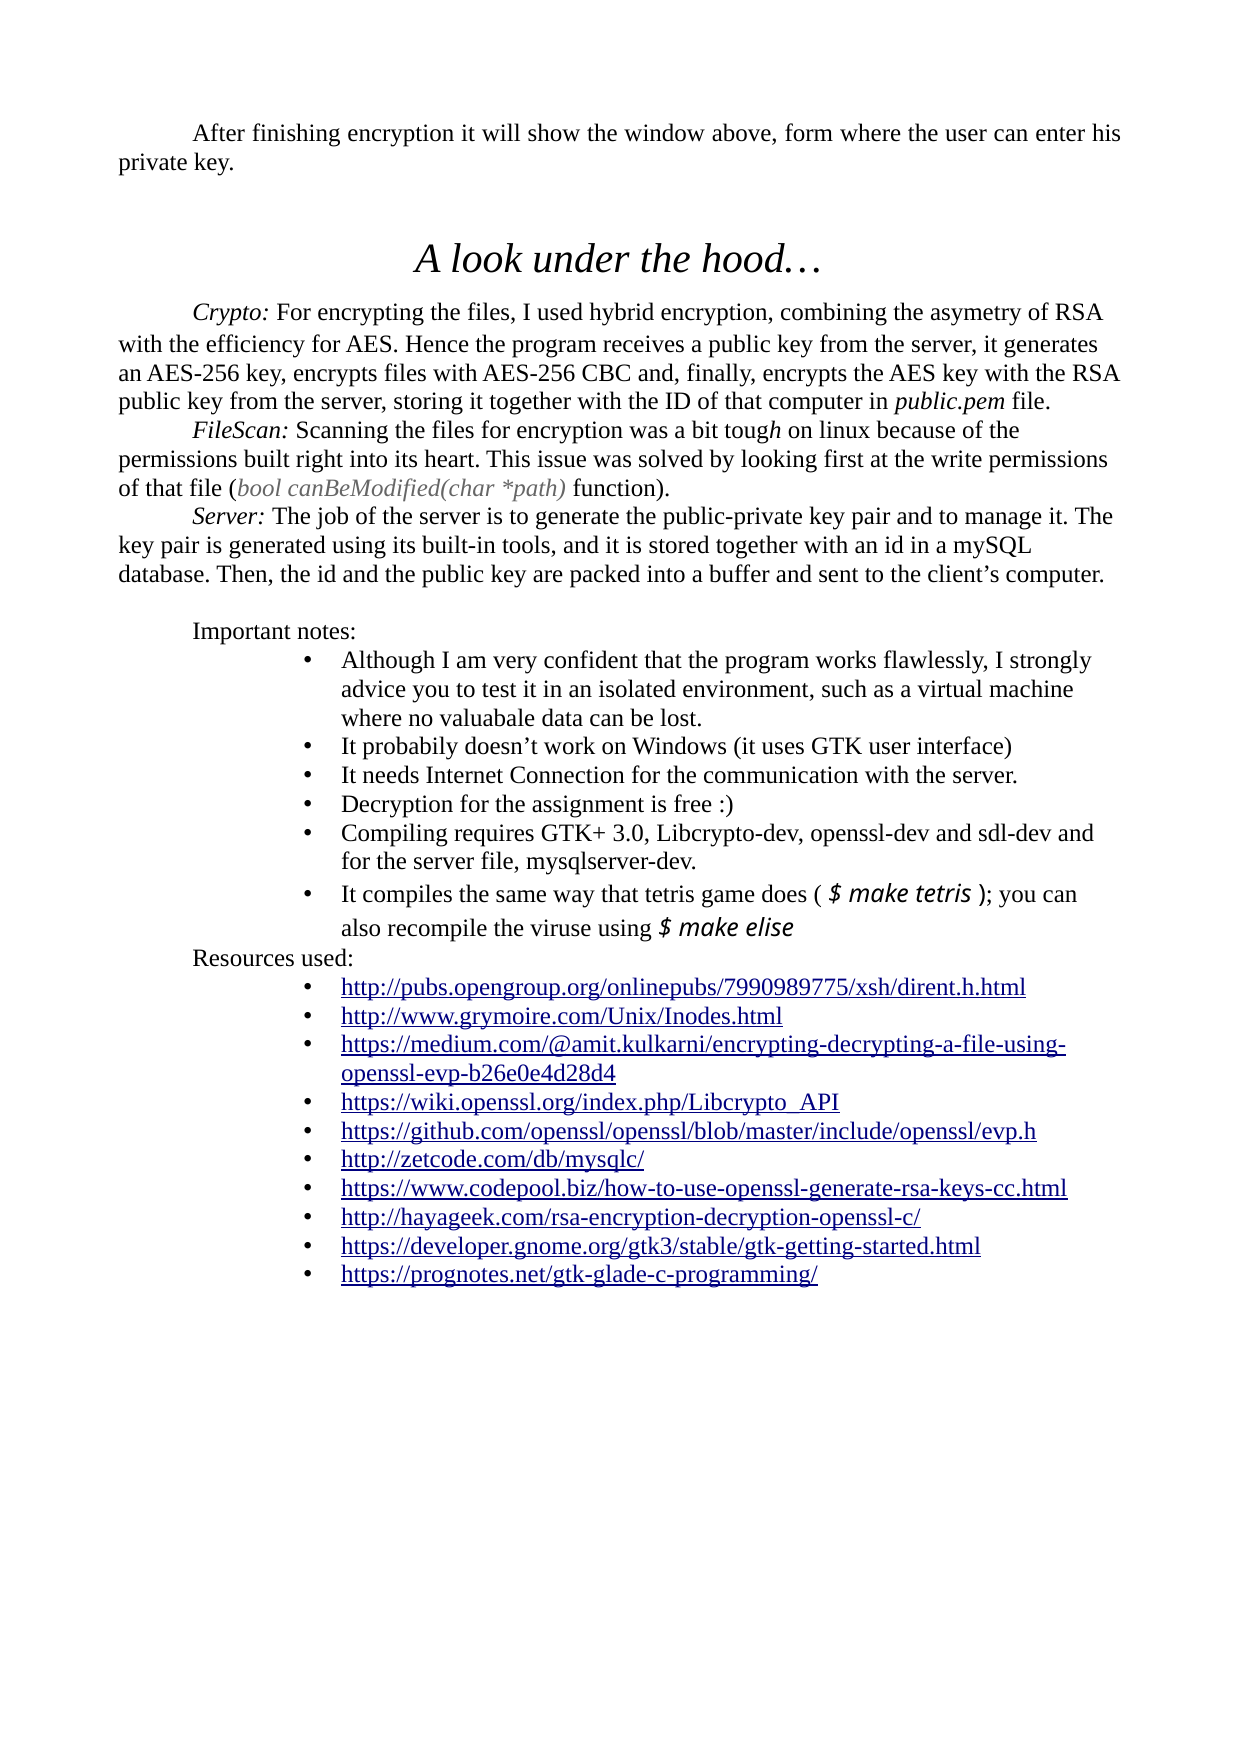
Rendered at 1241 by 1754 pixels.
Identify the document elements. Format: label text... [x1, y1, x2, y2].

list http://zetcode.com/db/mysqlc/ [303, 1144, 1122, 1173]
text FileScan: Scanning the files for encryption was a bit tough on linux because of the permissions built right into its heart. This issue was solved by looking first at the write permissions of that file (bool canBeModified(char *path) function). [118, 415, 1122, 501]
list It probabily doesn’t work on Windows (it uses GTK user interface) [303, 731, 1122, 760]
list https://wiki.openssl.org/index.php/Libcrypto_API [303, 1087, 1122, 1116]
list https://medium.com/@amit.kulkarni/encrypting-decrypting-a-file-using-openssl-evp-b26e0e4d28d4 [303, 1029, 1122, 1087]
list https://prognotes.net/gtk-glade-c-programming/ [303, 1259, 1122, 1288]
list Although I am very confident that the program works flawlessly, I strongly advice you to test it in an isolated environment, such as a virtual machine where no valuabale data can be lost. [303, 645, 1122, 731]
list It compiles the same way that tetris game does ( $ make tetris ); you can also recompile the viruse using $ make elise [303, 875, 1122, 943]
list https://www.codepool.biz/how-to-use-openssl-generate-rsa-keys-cc.html [303, 1173, 1122, 1202]
text Crypto: For encrypting the files, I used hybrid encryption, combining the asymetry of RSA with the efficiency for AES. Hence the program receives a public key from the server, it generates an AES-256 key, encrypts files with AES-256 CBC and, finally, encrypts the AES key with the RSA public key from the server, storing it together with the ID of that computer in public.pem file. [118, 281, 1122, 415]
list http://www.grymoire.com/Unix/Inodes.html [303, 1001, 1122, 1029]
list Decryption for the assignment is free :) [303, 789, 1122, 818]
text Server: The job of the server is to generate the public-private key pair and to manage it. The key pair is generated using its built-in tools, and it is stored together with an id in a mySQL database. Then, the id and the public key are packed into a buffer and sent to the client’s computer. [118, 501, 1122, 588]
list https://github.com/openssl/openssl/blob/master/include/openssl/evp.h [303, 1116, 1122, 1144]
list https://developer.gnome.org/gtk3/stable/gtk-getting-started.html [303, 1231, 1122, 1259]
list It needs Internet Connection for the communication with the server. [303, 760, 1122, 789]
list http://pubs.opengroup.org/onlinepubs/7990989775/xsh/dirent.h.html [303, 972, 1122, 1001]
text Resources used: [118, 943, 1122, 972]
list http://hayageek.com/rsa-encryption-decryption-openssl-c/ [303, 1202, 1122, 1231]
text A look under the hood… [118, 233, 1122, 281]
list Compiling requires GTK+ 3.0, Libcrypto-dev, openssl-dev and sdl-dev and for the server file, mysqlserver-dev. [303, 818, 1122, 875]
text Important notes: [118, 616, 1122, 645]
text After finishing encryption it will show the window above, form where the user can enter his private key. [118, 118, 1122, 176]
